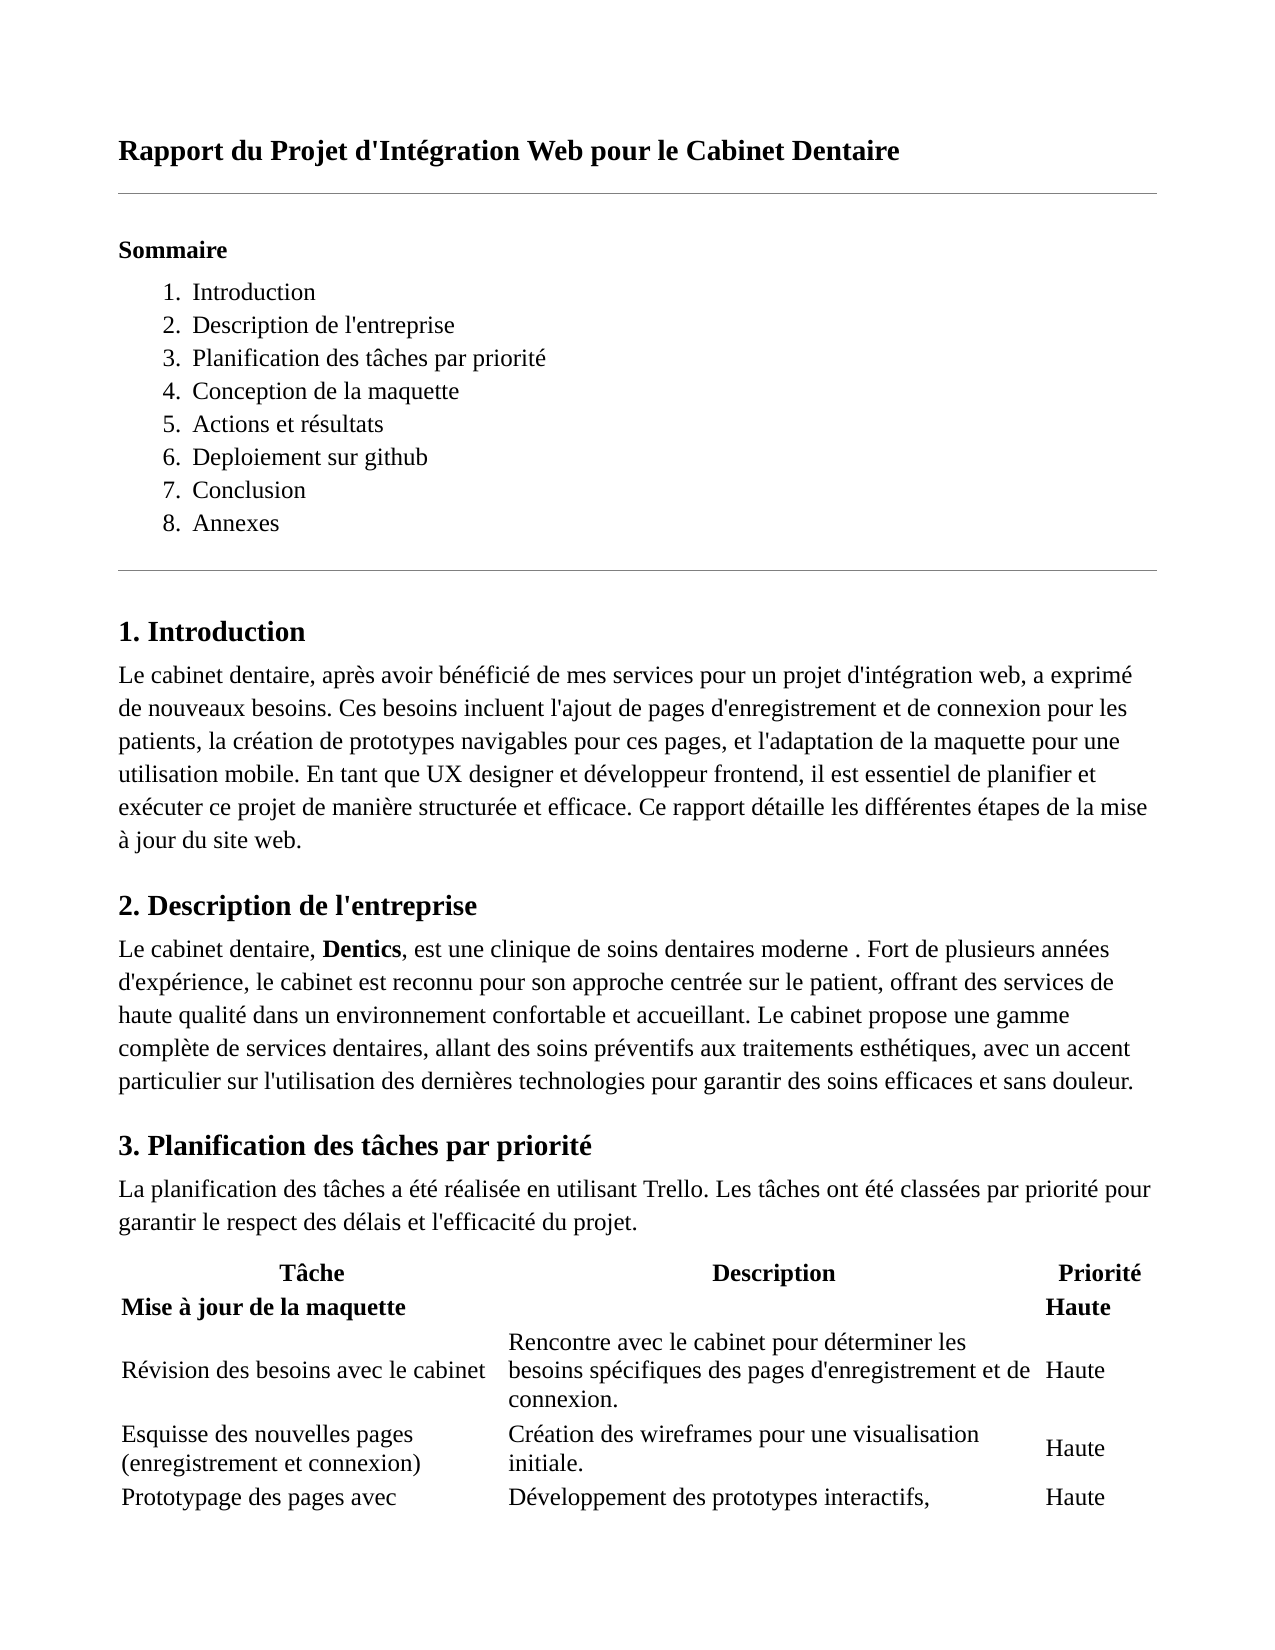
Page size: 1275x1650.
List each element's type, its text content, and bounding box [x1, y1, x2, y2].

table_header Priorité [1043, 1255, 1157, 1289]
table_cell Haute [1043, 1324, 1157, 1416]
table_cell Révision des besoins avec le cabinet [118, 1324, 505, 1416]
list Annexes [162, 508, 1157, 537]
subtitle 1. Introduction [118, 614, 1157, 648]
table_cell Prototypage des pages avec [118, 1479, 505, 1514]
list Conclusion [162, 475, 1157, 504]
table_cell Développement des prototypes interactifs, [505, 1479, 1042, 1514]
text La planification des tâches a été réalisée en utilisant Trello. Les tâches ont été classées par priorité pour garantir le respect des délais et l'efficacité du projet. [118, 1174, 1157, 1236]
list Conception de la maquette [162, 376, 1157, 404]
table_cell Esquisse des nouvelles pages (enregistrement et connexion) [118, 1416, 505, 1479]
table_cell Mise à jour de la maquette [118, 1289, 505, 1324]
text Le cabinet dentaire, après avoir bénéficié de mes services pour un projet d'intégration web, a exprimé de nouveaux besoins. Ces besoins incluent l'ajout de pages d'enregistrement et de connexion pour les patients, la création de prototypes navigables pour ces pages, et l'adaptation de la maquette pour une utilisation mobile. En tant que UX designer et développeur frontend, il est essentiel de planifier et exécuter ce projet de manière structurée et efficace. Ce rapport détaille les différentes étapes de la mise à jour du site web. [118, 660, 1157, 854]
list Introduction [162, 277, 1157, 306]
text Le cabinet dentaire, Dentics, est une clinique de soins dentaires moderne . Fort de plusieurs années d'expérience, le cabinet est reconnu pour son approche centrée sur le patient, offrant des services de haute qualité dans un environnement confortable et accueillant. Le cabinet propose une gamme complète de services dentaires, allant des soins préventifs aux traitements esthétiques, avec un accent particulier sur l'utilisation des dernières technologies pour garantir des soins efficaces et sans douleur. [118, 934, 1157, 1094]
table_cell [505, 1289, 1042, 1324]
list Actions et résultats [162, 409, 1157, 438]
list Planification des tâches par priorité [162, 343, 1157, 372]
table_header Description [505, 1255, 1042, 1289]
subtitle 3. Planification des tâches par priorité [118, 1128, 1157, 1162]
table_cell Rencontre avec le cabinet pour déterminer les besoins spécifiques des pages d'enregistrement et de connexion. [505, 1324, 1042, 1416]
table_cell Haute [1043, 1416, 1157, 1479]
table_cell Haute [1043, 1289, 1157, 1324]
table_cell Haute [1043, 1479, 1157, 1514]
table_cell Création des wireframes pour une visualisation initiale. [505, 1416, 1042, 1479]
table_header Tâche [118, 1255, 505, 1289]
subtitle 2. Description de l'entreprise [118, 888, 1157, 921]
list Description de l'entreprise [162, 310, 1157, 338]
list Deploiement sur github [162, 442, 1157, 471]
subtitle Rapport du Projet d'Intégration Web pour le Cabinet Dentaire [118, 133, 1157, 166]
subtitle Sommaire [118, 236, 1157, 264]
